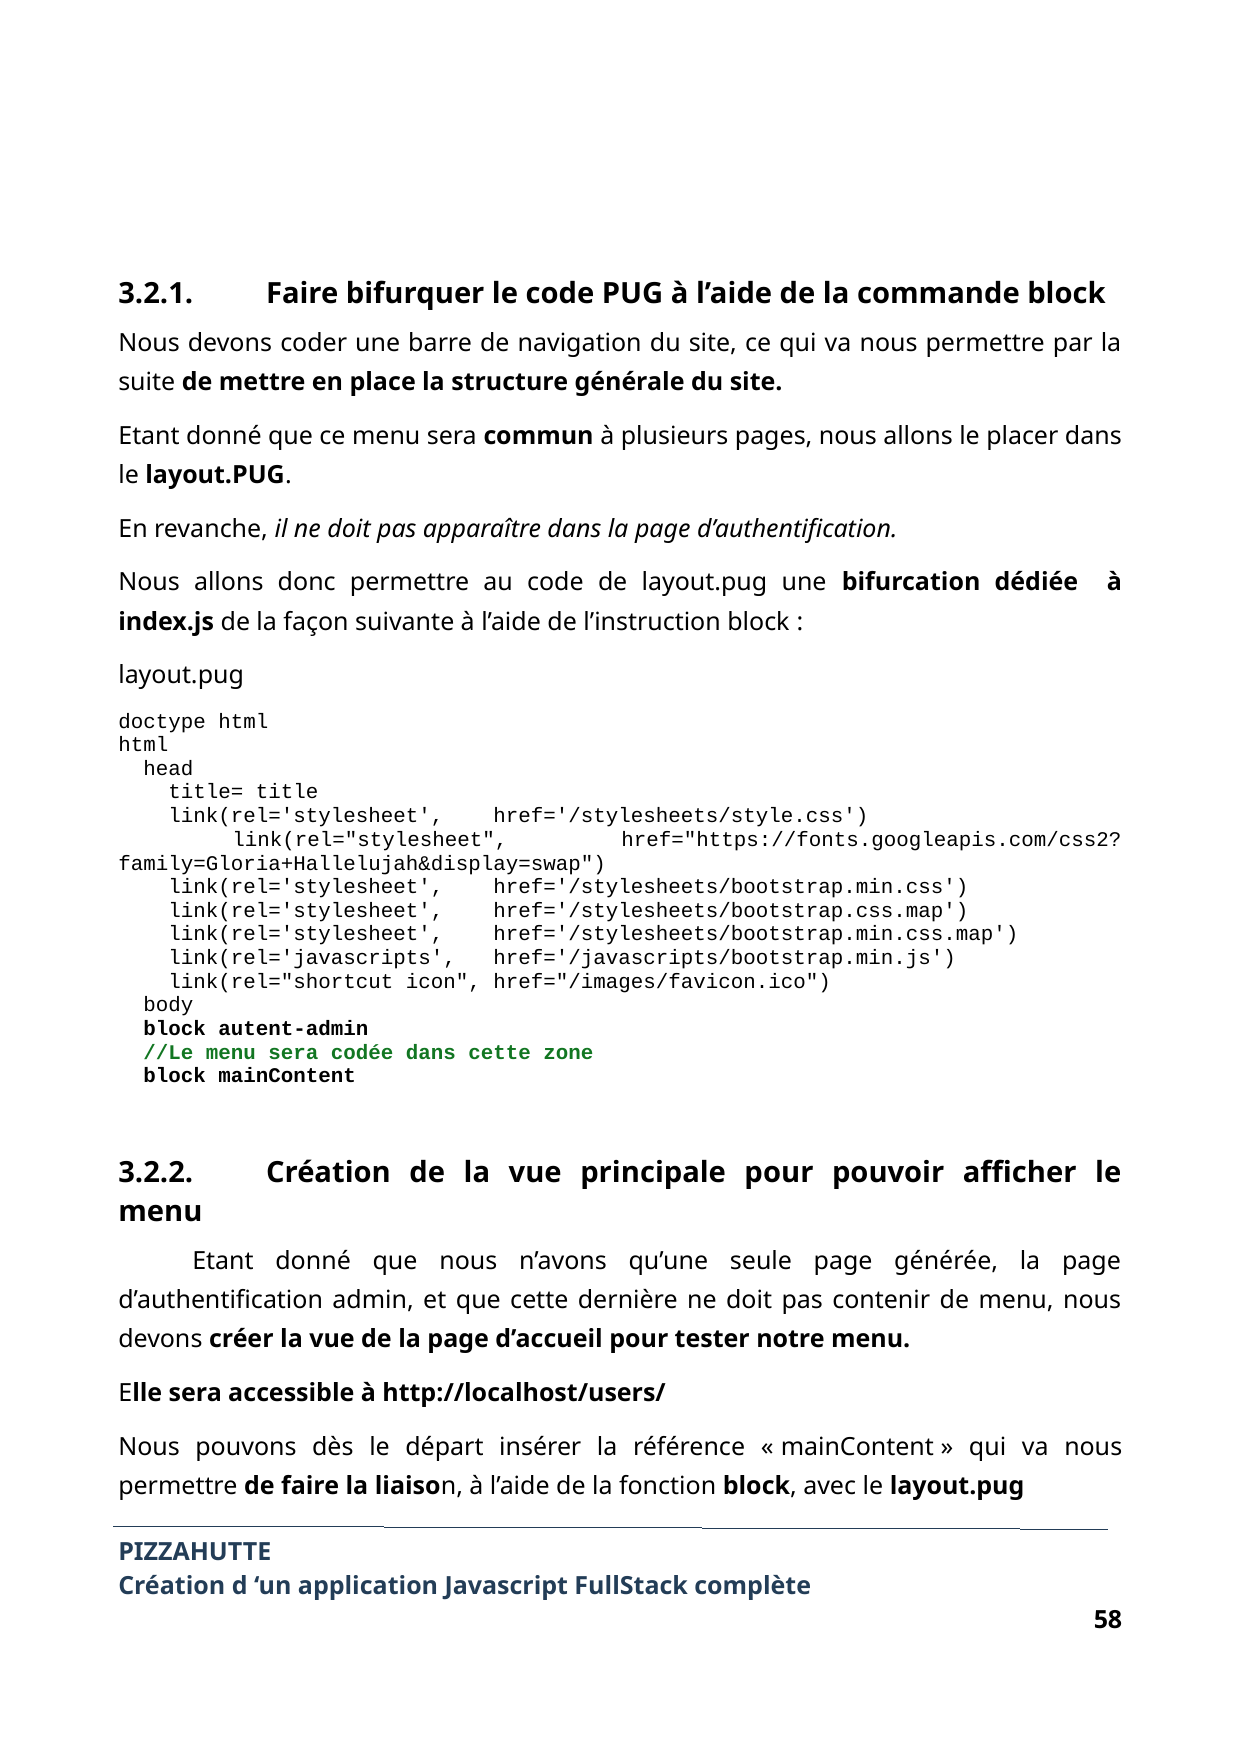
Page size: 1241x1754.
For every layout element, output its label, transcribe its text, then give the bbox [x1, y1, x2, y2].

text En revanche, il ne doit pas apparaître dans la page d’authentification. [118, 510, 1122, 544]
text title= title [118, 782, 1122, 805]
text link(rel="stylesheet", href="https://fonts.googleapis.com/css2?family=Gloria+Hallelujah&display=swap") [118, 829, 1122, 876]
text link(rel='stylesheet', href='/stylesheets/bootstrap.min.css.map') [118, 923, 1122, 947]
text Nous allons donc permettre au code de layout.pug une bifurcation dédiée à index.js de la façon suivante à l’aide de l’instruction block : [118, 564, 1122, 637]
text link(rel='javascripts', href='/javascripts/bootstrap.min.js') [118, 947, 1122, 971]
text link(rel='stylesheet', href='/stylesheets/style.css') [118, 805, 1122, 829]
text Nous pouvons dès le départ insérer la référence « mainContent » qui va nous permettre de faire la liaison, à l’aide de la fonction block, avec le layout.pug [118, 1428, 1122, 1502]
text link(rel='stylesheet', href='/stylesheets/bootstrap.min.css') [118, 876, 1122, 900]
text layout.pug [118, 657, 1122, 691]
text Elle sera accessible à http://localhost/users/ [118, 1375, 1122, 1409]
text body [118, 994, 1122, 1018]
text link(rel='stylesheet', href='/stylesheets/bootstrap.css.map') [118, 900, 1122, 923]
text Etant donné que nous n’avons qu’une seule page générée, la page d’authentification admin, et que cette dernière ne doit pas contenir de menu, nous devons créer la vue de la page d’accueil pour tester notre menu. [118, 1243, 1122, 1355]
text head [118, 758, 1122, 782]
subtitle Faire bifurquer le code PUG à l’aide de la commande block [118, 272, 1122, 312]
text Etant donné que ce menu sera commun à plusieurs pages, nous allons le placer dans le layout.PUG. [118, 417, 1122, 491]
text //Le menu sera codée dans cette zone [118, 1042, 1122, 1065]
text doctype html [118, 711, 1122, 734]
text link(rel="shortcut icon", href="/images/favicon.ico") [118, 971, 1122, 994]
text html [118, 734, 1122, 758]
subtitle Création de la vue principale pour pouvoir afficher le menu [118, 1151, 1122, 1230]
text Nous devons coder une barre de navigation du site, ce qui va nous permettre par la suite de mettre en place la structure générale du site. [118, 324, 1122, 398]
text block mainContent [118, 1065, 1122, 1089]
text block autent-admin [118, 1018, 1122, 1042]
